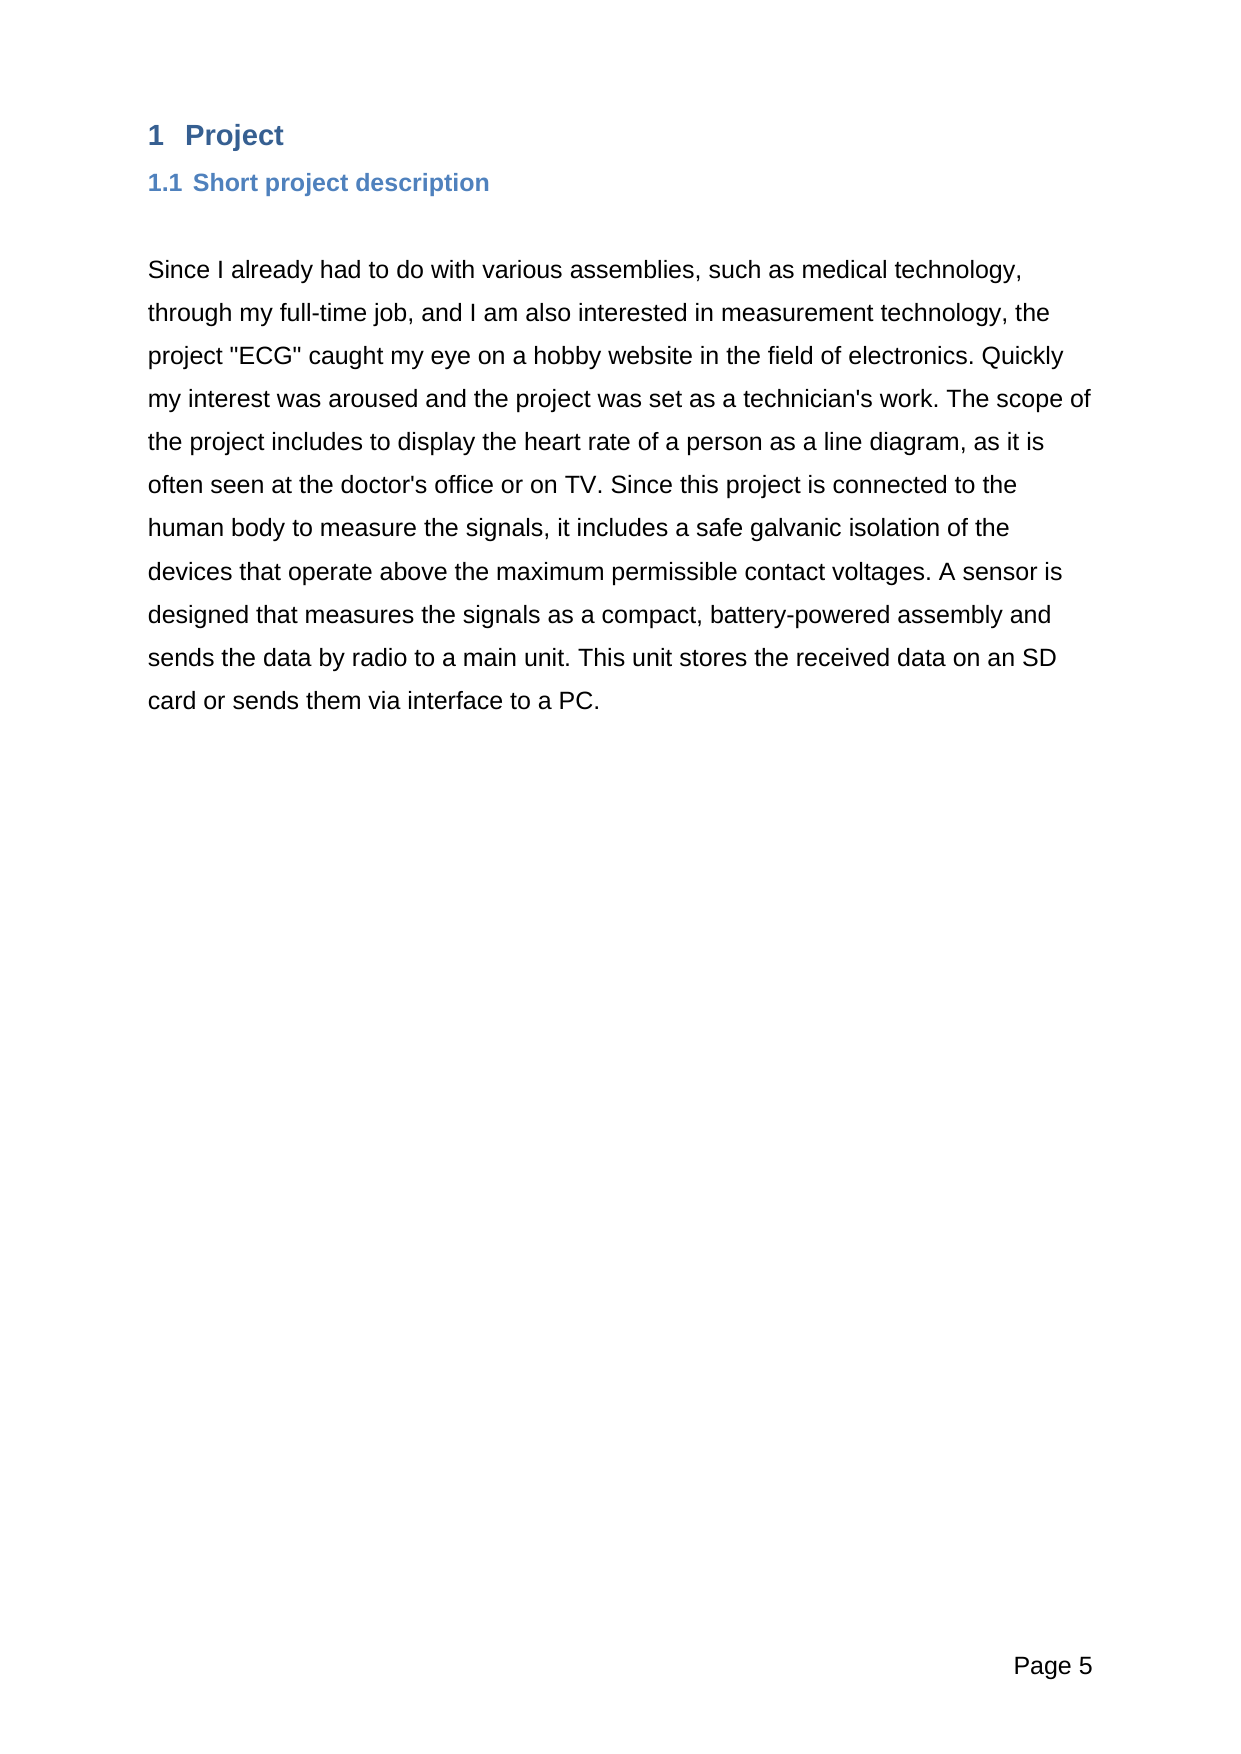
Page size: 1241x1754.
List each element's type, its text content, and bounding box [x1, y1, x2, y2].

subtitle Project [148, 118, 1092, 152]
subtitle Short project description [148, 168, 1092, 197]
text Since I already had to do with various assemblies, such as medical technology, through my full-time job, and I am also interested in measurement technology, the project "ECG" caught my eye on a hobby website in the field of electronics. Quickly my interest was aroused and the project was set as a technician's work. The scope of the project includes to display the heart rate of a person as a line diagram, as it is often seen at the doctor's office or on TV. Since this project is connected to the human body to measure the signals, it includes a safe galvanic isolation of the devices that operate above the maximum permissible contact voltages. A sensor is designed that measures the signals as a compact, battery-powered assembly and sends the data by radio to a main unit. This unit stores the received data on an SD card or sends them via interface to a PC. [148, 255, 1092, 715]
